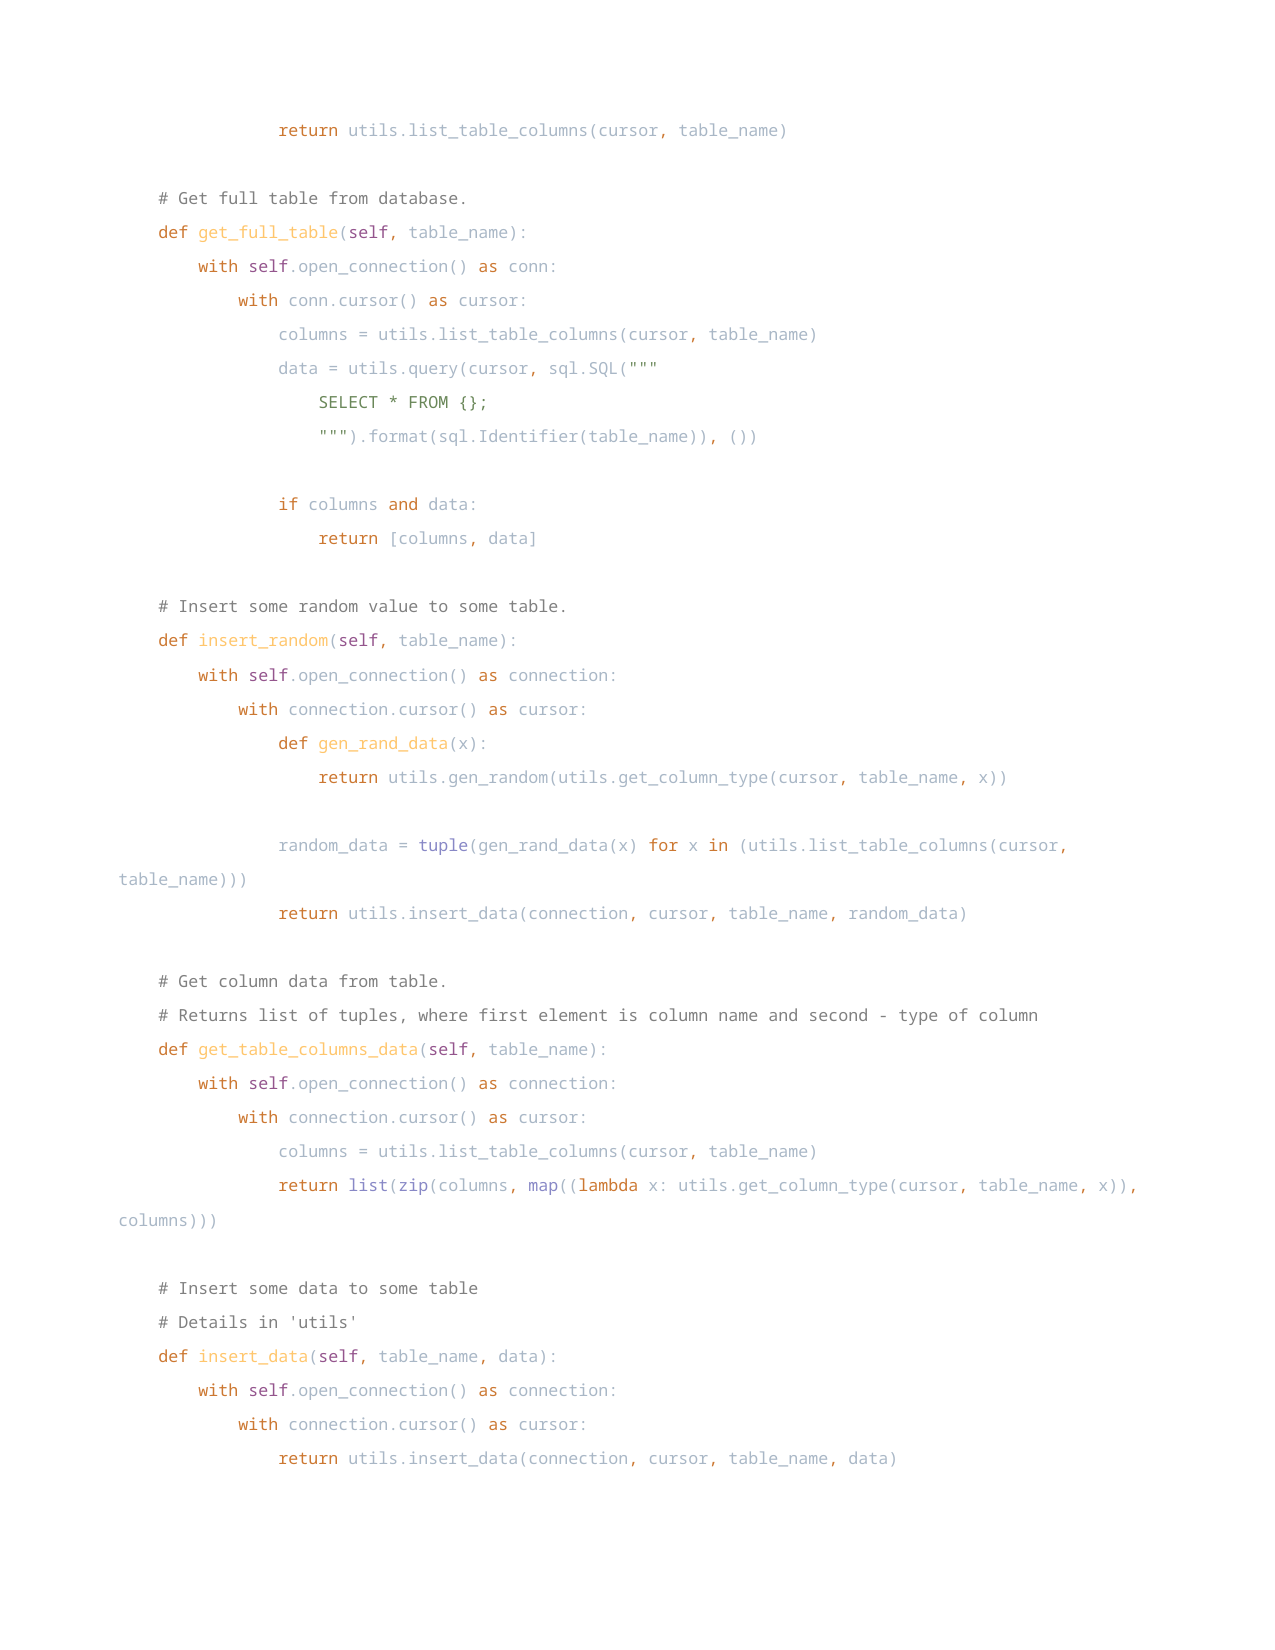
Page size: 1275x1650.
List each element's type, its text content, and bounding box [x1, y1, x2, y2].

text return utils.list_table_columns(cursor, table_name) # Get full table from database. def get_full_table(self, table_name): with self.open_connection() as conn: with conn.cursor() as cursor: columns = utils.list_table_columns(cursor, table_name) data = utils.query(cursor, sql.SQL(""" SELECT * FROM {}; """).format(sql.Identifier(table_name)), ()) if columns and data: return [columns, data] # Insert some random value to some table. def insert_random(self, table_name): with self.open_connection() as connection: with connection.cursor() as cursor: def gen_rand_data(x): return utils.gen_random(utils.get_column_type(cursor, table_name, x)) random_data = tuple(gen_rand_data(x) for x in (utils.list_table_columns(cursor, table_name))) return utils.insert_data(connection, cursor, table_name, random_data) # Get column data from table. # Returns list of tuples, where first element is column name and second - type of column def get_table_columns_data(self, table_name): with self.open_connection() as connection: with connection.cursor() as cursor: columns = utils.list_table_columns(cursor, table_name) return list(zip(columns, map((lambda x: utils.get_column_type(cursor, table_name, x)), columns))) # Insert some data to some table # Details in 'utils' def insert_data(self, table_name, data): with self.open_connection() as connection: with connection.cursor() as cursor: return utils.insert_data(connection, cursor, table_name, data) [118, 118, 1157, 1503]
